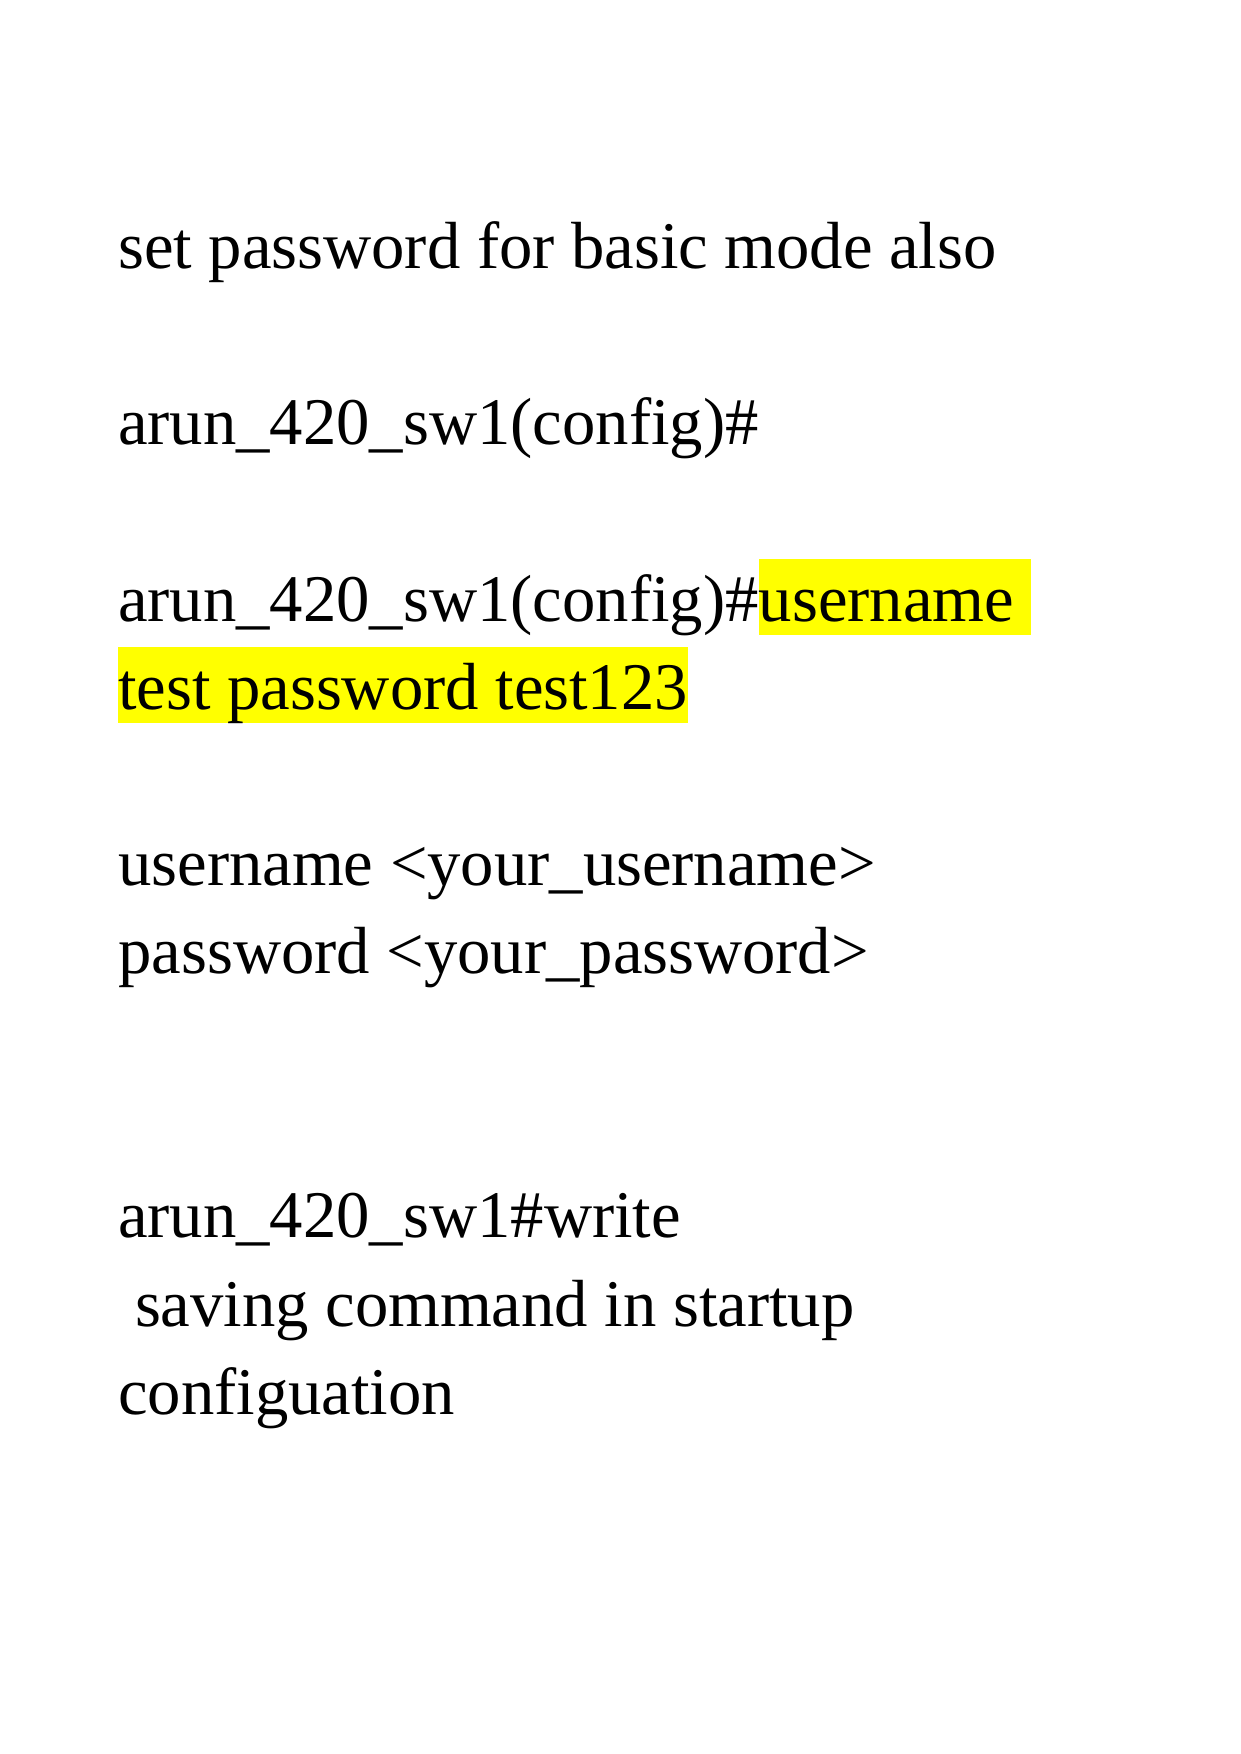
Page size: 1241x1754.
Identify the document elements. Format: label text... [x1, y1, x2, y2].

text saving command in startup configuation [118, 1264, 1122, 1428]
text arun_420_sw1(config)# [118, 382, 1122, 459]
text arun_420_sw1#write [118, 1176, 1122, 1252]
text username <your_username> password <your_password> [118, 823, 1122, 988]
text set password for basic mode also [118, 206, 1122, 283]
text arun_420_sw1(config)#username test password test123 [118, 559, 1122, 723]
